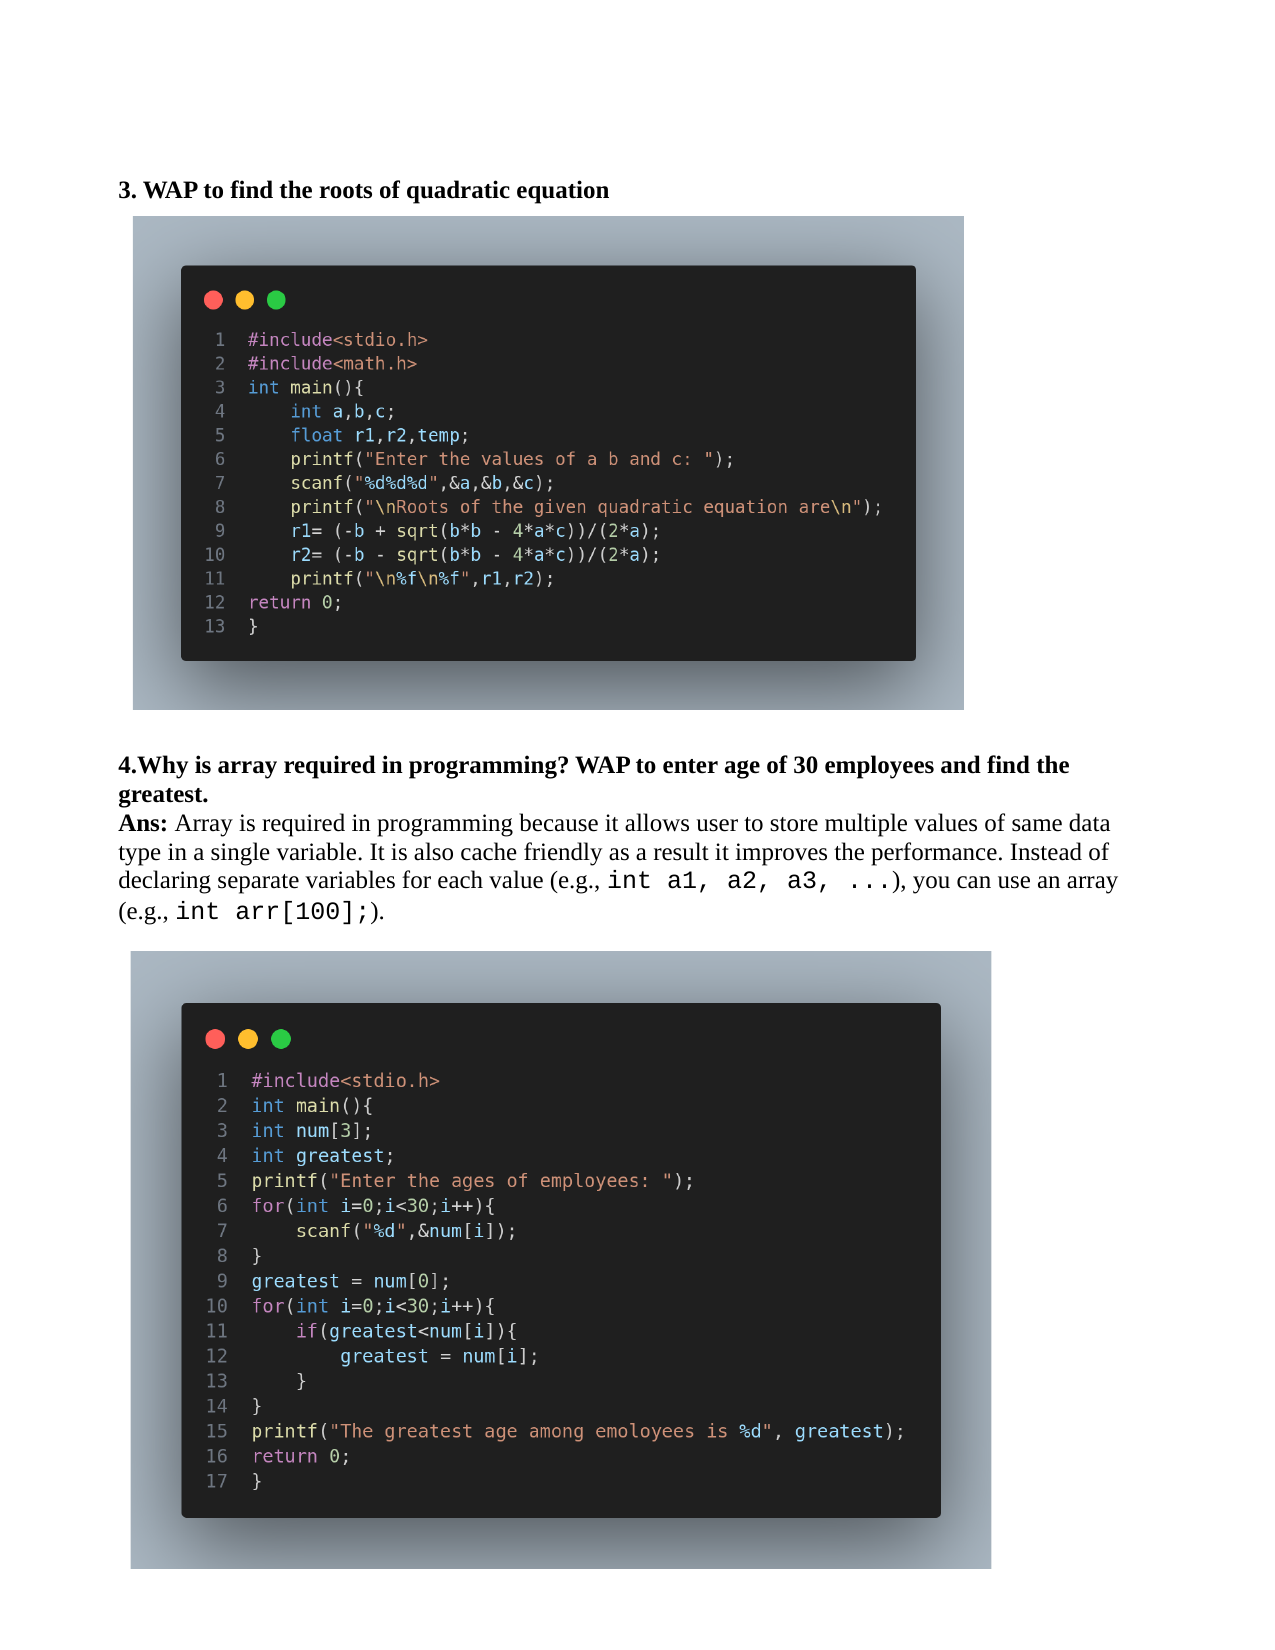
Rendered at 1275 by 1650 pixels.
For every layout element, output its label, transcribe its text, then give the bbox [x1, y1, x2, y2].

text Ans: Array is required in programming because it allows user to store multiple values of same data type in a single variable. It is also cache friendly as a result it improves the performance. Instead of declaring separate variables for each value (e.g., int a1, a2, a3, ...), you can use an array (e.g., int arr[100];). [118, 808, 1157, 927]
picture [130, 951, 992, 1569]
text 4.Why is array required in programming? WAP to enter age of 30 employees and find the greatest. [118, 751, 1157, 808]
text 3. WAP to find the roots of quadratic equation [118, 176, 1157, 204]
picture [132, 216, 964, 710]
